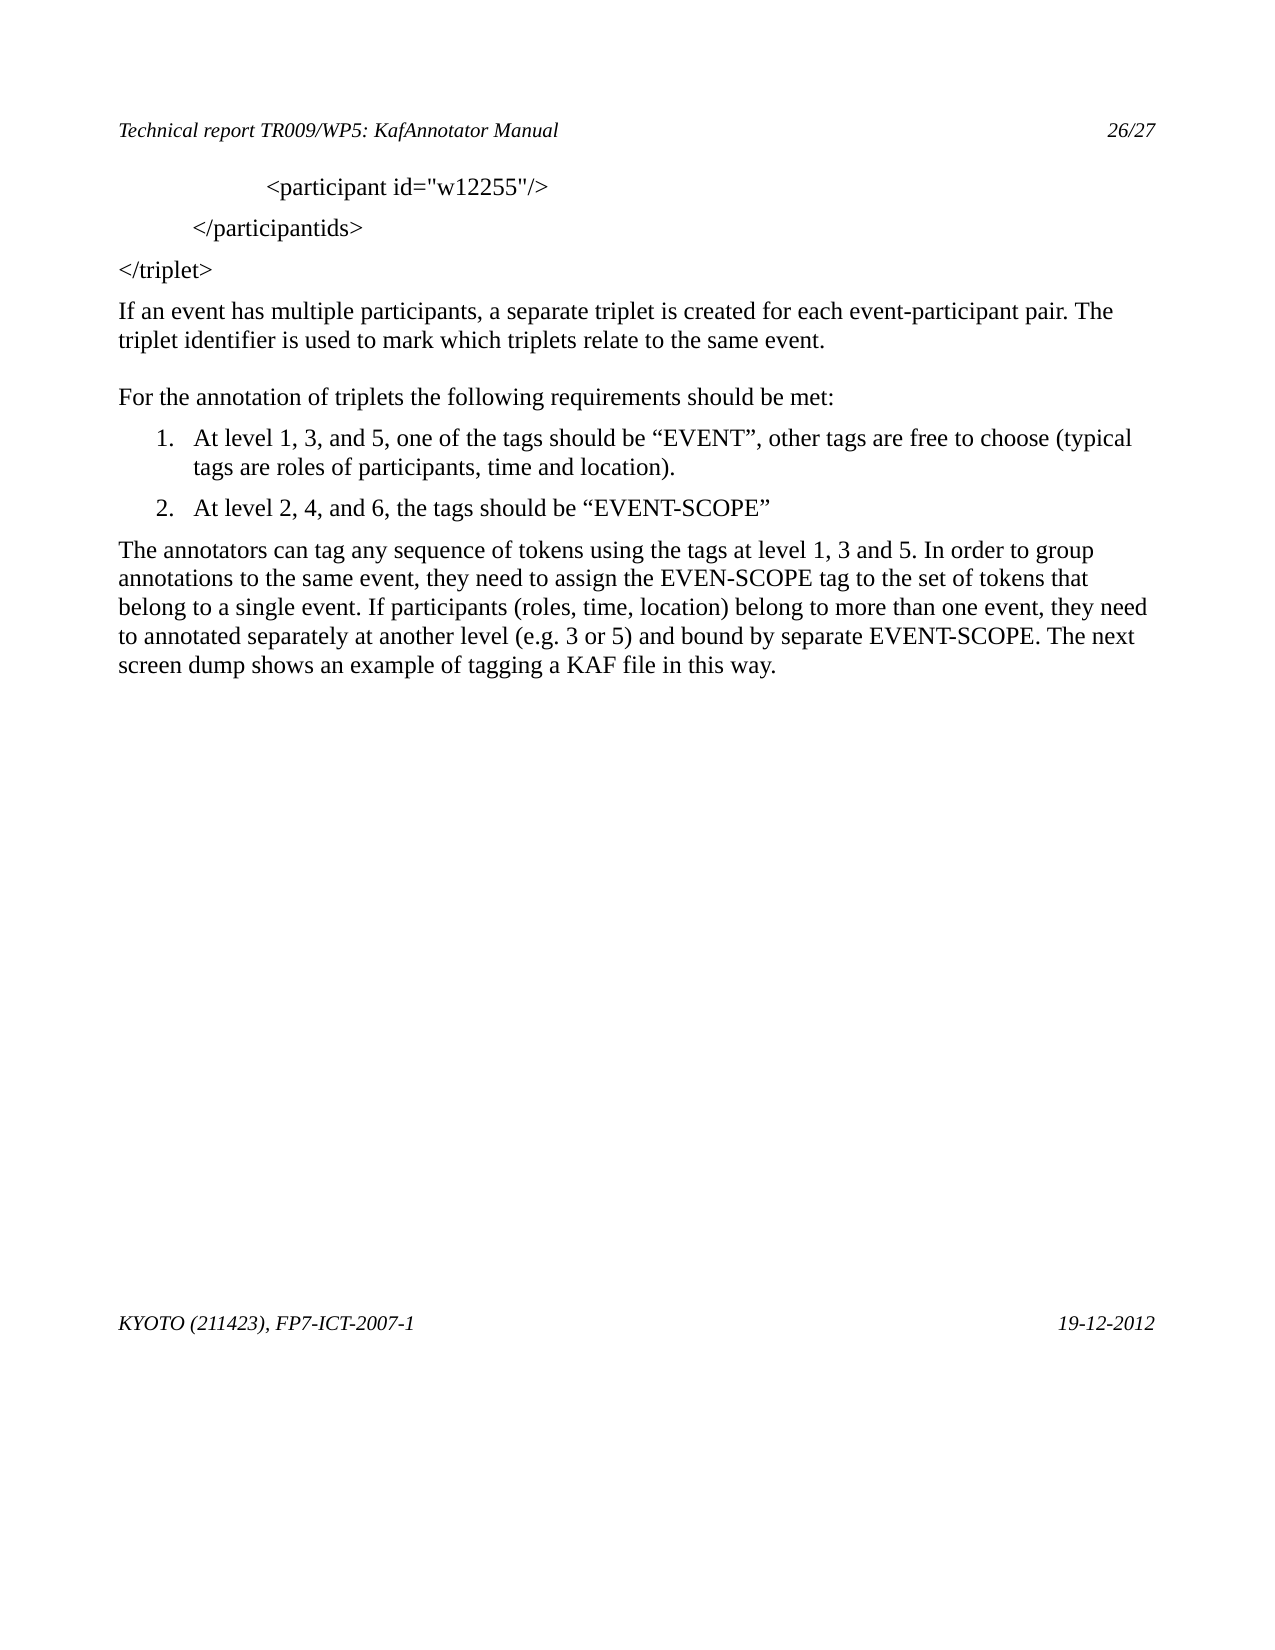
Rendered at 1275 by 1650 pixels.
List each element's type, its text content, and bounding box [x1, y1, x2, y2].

text For the annotation of triplets the following requirements should be met: [118, 382, 1157, 411]
text <participant id="w12255"/> [118, 172, 1157, 201]
list At level 1, 3, and 5, one of the tags should be “EVENT”, other tags are free to choose (typical tags are roles of participants, time and location). [156, 423, 1157, 481]
list At level 2, 4, and 6, the tags should be “EVENT-SCOPE” [156, 493, 1157, 522]
text </triplet> [118, 255, 1157, 283]
text The annotators can tag any sequence of tokens using the tags at level 1, 3 and 5. In order to group annotations to the same event, they need to assign the EVEN-SCOPE tag to the set of tokens that belong to a single event. If participants (roles, time, location) belong to more than one event, they need to annotated separately at another level (e.g. 3 or 5) and bound by separate EVENT-SCOPE. The next screen dump shows an example of tagging a KAF file in this way. [118, 535, 1157, 678]
text </participantids> [118, 213, 1157, 242]
text If an event has multiple participants, a separate triplet is created for each event-participant pair. The triplet identifier is used to mark which triplets relate to the same event. [118, 296, 1157, 353]
